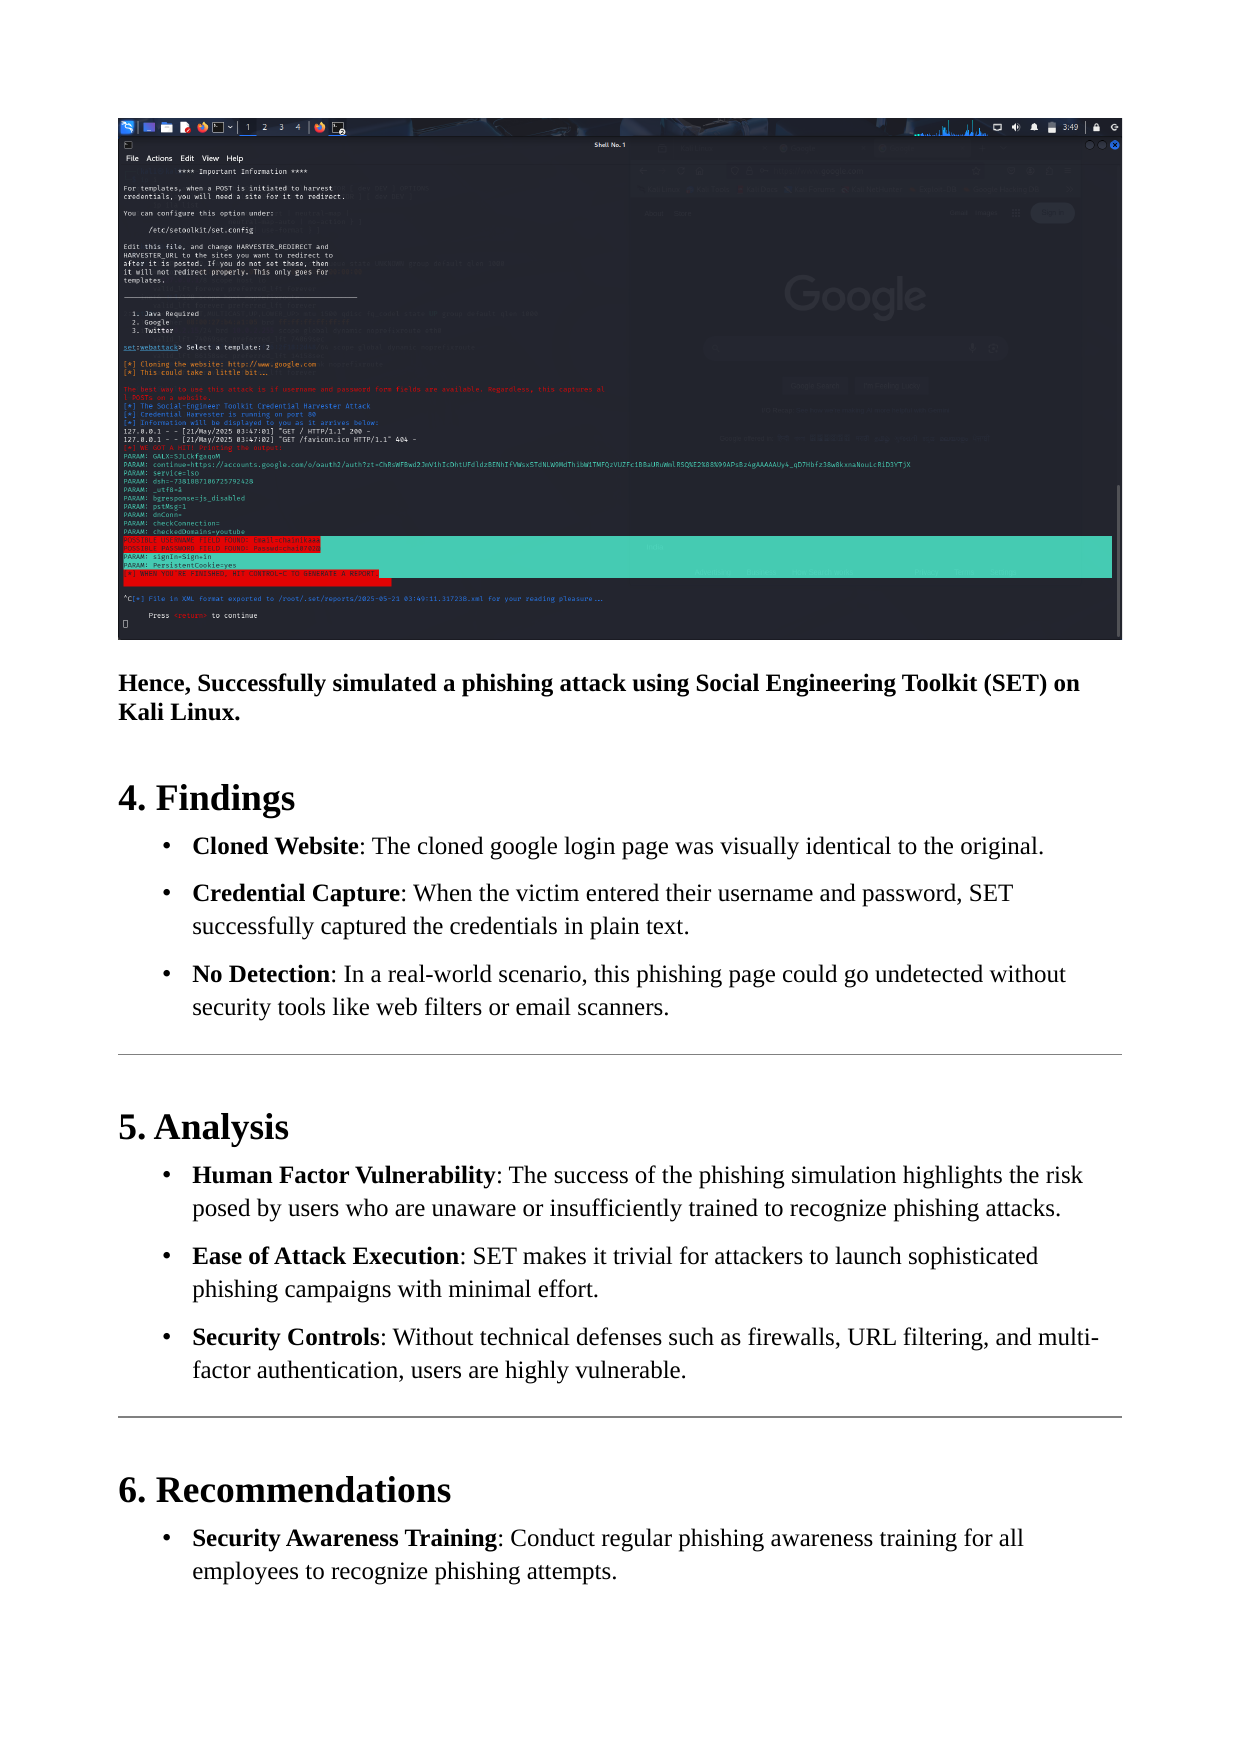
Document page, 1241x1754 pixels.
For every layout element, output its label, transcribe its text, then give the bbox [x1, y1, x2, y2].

picture [118, 118, 1123, 640]
list No Detection: In a real-world scenario, this phishing page could go undetected without security tools like web filters or email scanners. [162, 959, 1122, 1021]
subtitle 5. Analysis [118, 1105, 1122, 1148]
list Security Awareness Training: Conduct regular phishing awareness training for all employees to recognize phishing attempts. [162, 1523, 1122, 1585]
list Ease of Attack Execution: SET makes it trivial for attackers to launch sophisticated phishing campaigns with minimal effort. [162, 1241, 1122, 1303]
list Cloned Website: The cloned google login page was visually identical to the original. [162, 831, 1122, 859]
list Credential Capture: When the victim entered their username and password, SET successfully captured the credentials in plain text. [162, 878, 1122, 940]
text Hence, Successfully simulated a phishing attack using Social Engineering Toolkit (SET) on Kali Linux. [118, 668, 1122, 726]
subtitle 4. Findings [118, 775, 1122, 818]
subtitle 6. Recommendations [118, 1467, 1122, 1511]
list Human Factor Vulnerability: The success of the phishing simulation highlights the risk posed by users who are unaware or insufficiently trained to recognize phishing attacks. [162, 1160, 1122, 1222]
list Security Controls: Without technical defenses such as firewalls, URL filtering, and multi-factor authentication, users are highly vulnerable. [162, 1322, 1122, 1383]
